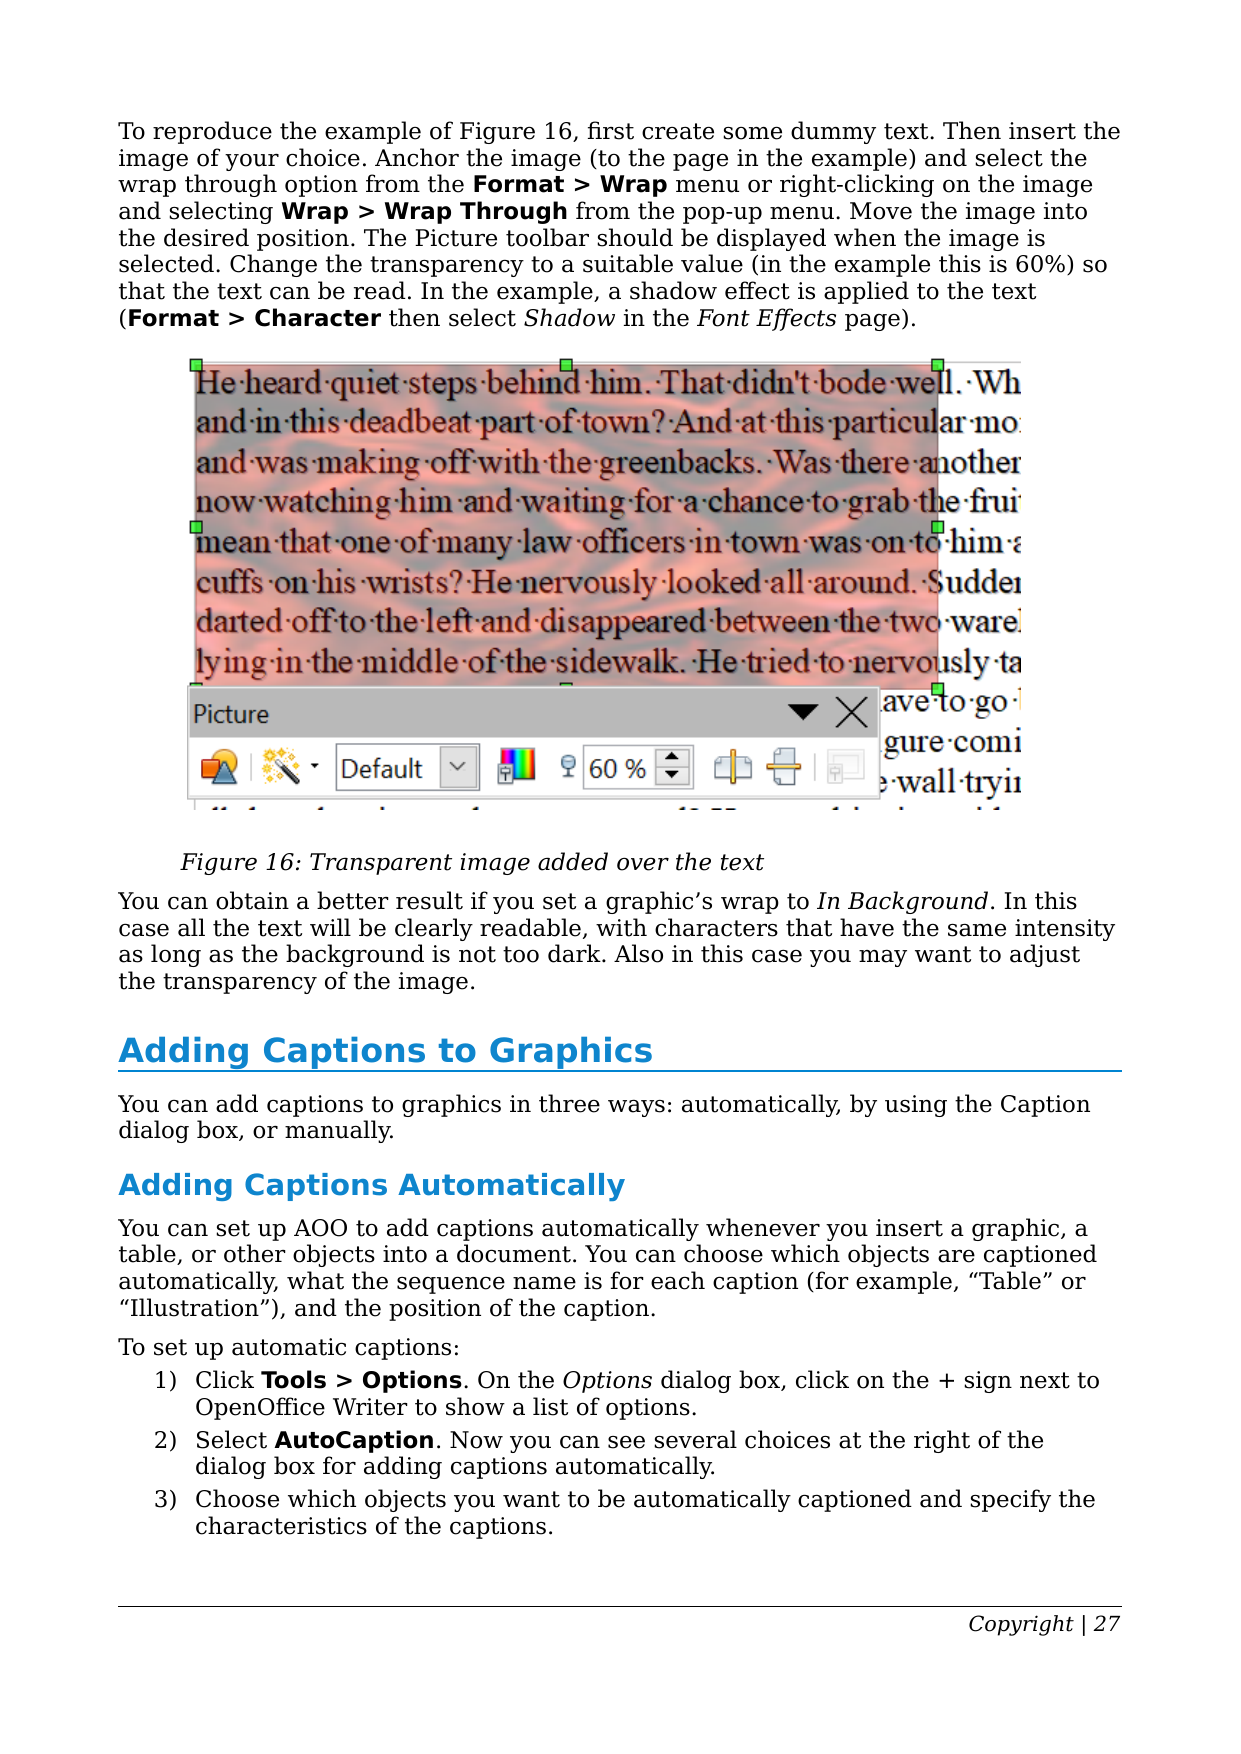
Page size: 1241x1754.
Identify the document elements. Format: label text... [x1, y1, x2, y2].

subtitle Adding Captions to Graphics [118, 1031, 1122, 1070]
picture [187, 356, 1021, 810]
text You can add captions to graphics in three ways: automatically, by using the Caption dialog box, or manually. [118, 1091, 1122, 1144]
list Choose which objects you want to be automatically captioned and specify the characteristics of the captions. [177, 1486, 1122, 1540]
text Figure 16: Transparent image added over the text [181, 849, 1060, 876]
list To set up automatic captions: [118, 1334, 1122, 1361]
list Click Tools > Options. On the Options dialog box, click on the + sign next to OpenOffice Writer to show a list of options. [177, 1367, 1122, 1421]
text You can obtain a better result if you set a graphic’s wrap to In Background. In this case all the text will be clearly readable, with characters that have the same intensity as long as the background is not too dark. Also in this case you may want to adjust the transparency of the image. [118, 888, 1122, 995]
text To reproduce the example of Figure 16, first create some dummy text. Then insert the image of your choice. Anchor the image (to the page in the example) and select the wrap through option from the Format > Wrap menu or right-clicking on the image and selecting Wrap > Wrap Through from the pop-up menu. Move the image into the desired position. The Picture toolbar should be displayed when the image is selected. Change the transparency to a suitable value (in the example this is 60%) so that the text can be read. In the example, a shadow effect is applied to the text (Format > Character then select Shadow in the Font Effects page). [118, 118, 1122, 331]
subtitle Adding Captions Automatically [118, 1168, 1122, 1202]
list Select AutoCaption. Now you can see several choices at the right of the dialog box for adding captions automatically. [177, 1427, 1122, 1480]
text You can set up AOO to add captions automatically whenever you insert a graphic, a table, or other objects into a document. You can choose which objects are captioned automatically, what the sequence name is for each caption (for example, “Table” or “Illustration”), and the position of the caption. [118, 1215, 1122, 1322]
